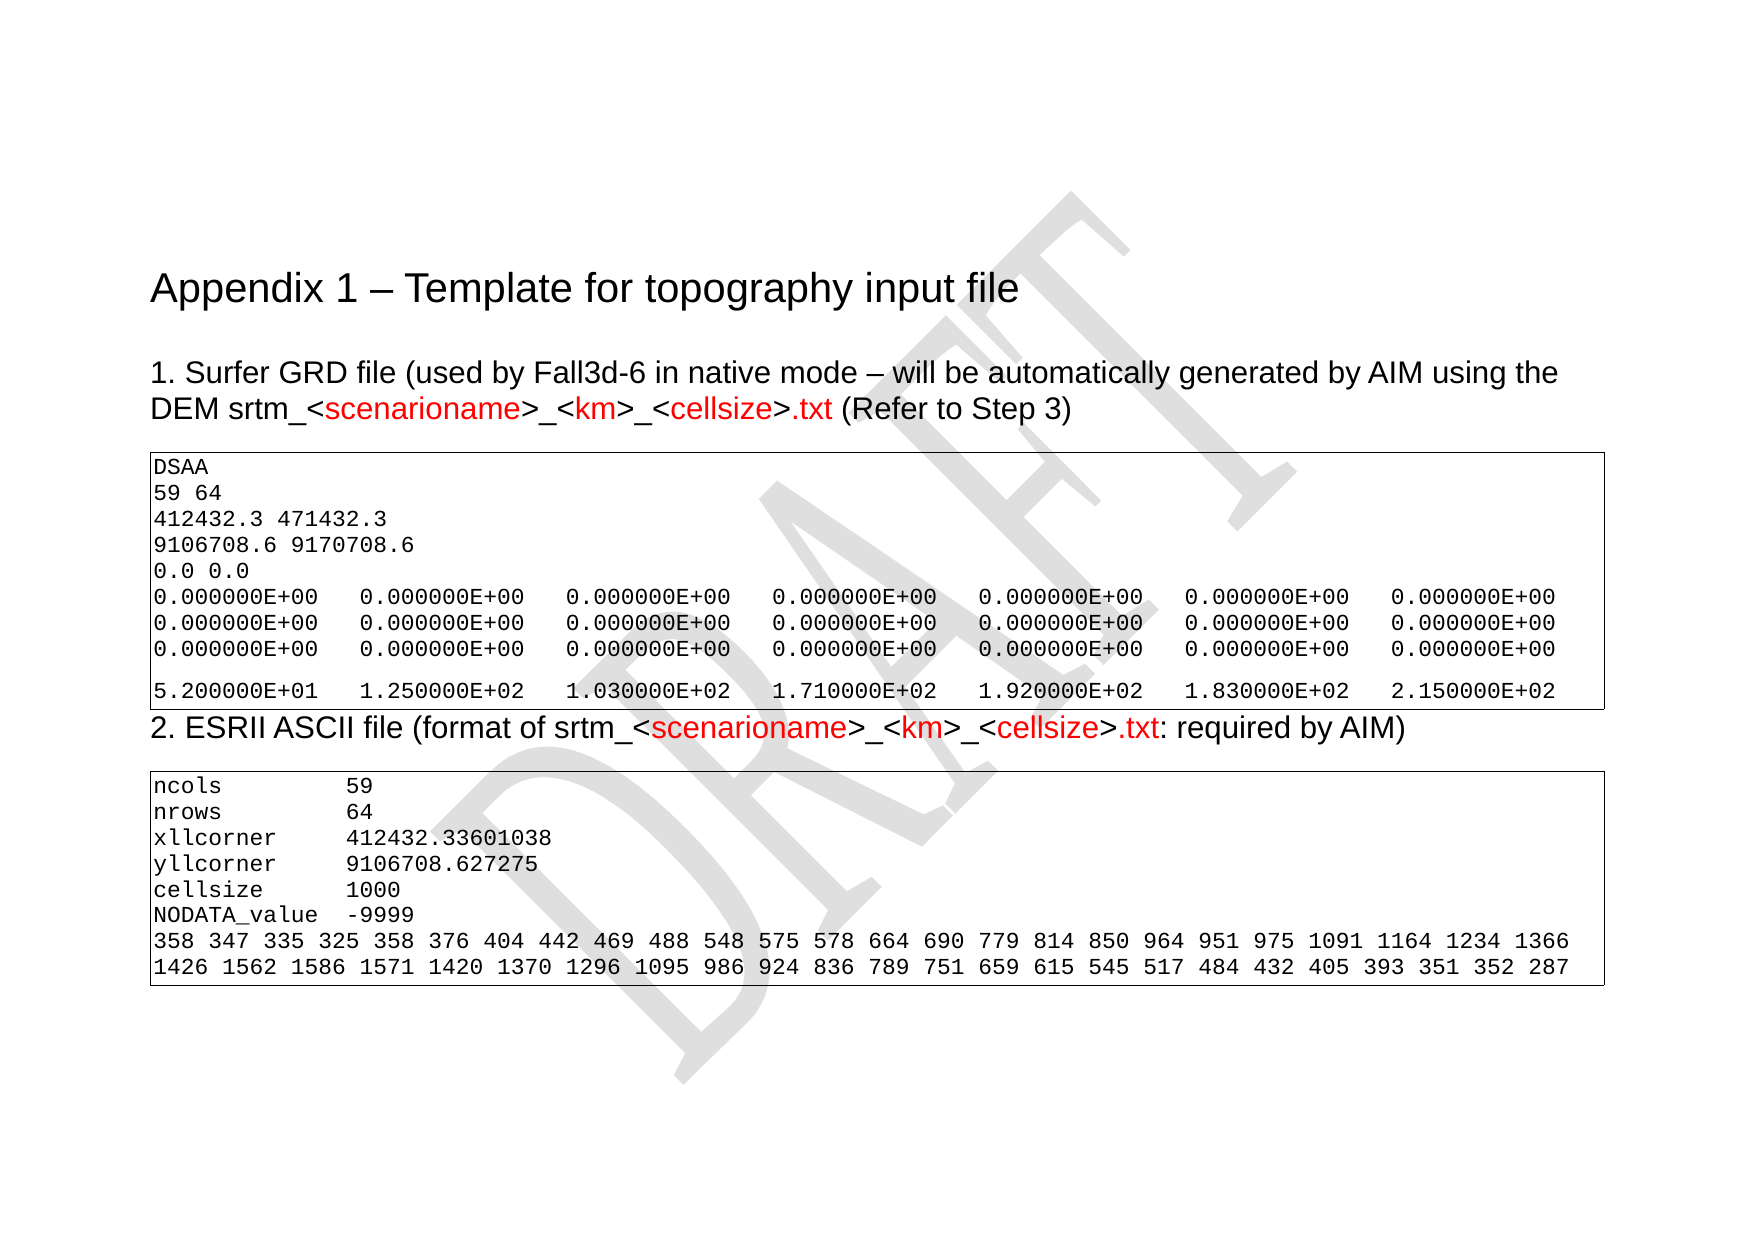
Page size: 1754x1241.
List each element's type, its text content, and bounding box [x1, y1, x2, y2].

text 9106708.6 9170708.6 [151, 530, 797, 556]
text xllcorner 412432.33601038 [682, 823, 766, 849]
text [961, 453, 1044, 478]
text 412432.3 471432.3 [151, 504, 779, 530]
text yllcorner 9106708.627275 [520, 849, 689, 875]
text [816, 556, 877, 582]
text yllcorner 9106708.627275 [707, 849, 792, 875]
text [973, 772, 1604, 797]
text [747, 901, 827, 927]
text [890, 556, 1050, 582]
text [814, 504, 998, 530]
text [1038, 480, 1091, 504]
text yllcorner 9106708.627275 [806, 849, 1604, 875]
subtitle Appendix 1 – Template for topography input file [989, 274, 1057, 311]
text [890, 797, 1604, 823]
text 0.000000E+00 0.000000E+00 0.000000E+00 0.000000E+00 0.000000E+00 0.000000E+00 0.000000E+00 0.000000E+00 0.000000E+00 0.000000E+00 0.000000E+00 0.000000E+00 0.000000E+00 0.000000E+00 0.000000E+00 0.000000E+00 0.000000E+00 0.000000E+00 0.000000E+00 0.000000E+00 0.000000E+00 5.200000E+01 1.250000E+02 1.030000E+02 1.710000E+02 1.920000E+02 1.830000E+02 2.150000E+02 [907, 637, 1040, 709]
text xllcorner 412432.33601038 [494, 823, 665, 849]
text [1064, 556, 1604, 582]
text 1. Surfer GRD file (used by Fall3d-6 in native mode – will be automatically generated by AIM using the DEM srtm_<scenarioname>_<km>_<cellsize>.txt (Refer to Step 3) [150, 354, 906, 426]
text 358 347 335 325 358 376 404 442 469 488 548 575 578 664 690 779 814 850 964 951 975 1091 1164 1234 1366 1426 1562 1586 1571 1420 1370 1296 1095 986 924 836 789 751 659 615 545 517 484 432 405 393 351 352 287 [151, 927, 616, 985]
subtitle Appendix 1 – Template for topography input file [1049, 263, 1604, 311]
text [572, 901, 729, 927]
text [754, 797, 873, 823]
text [654, 797, 740, 823]
text xllcorner 412432.33601038 [780, 823, 1604, 849]
text 59 64 [151, 478, 972, 504]
text 0.0 0.0 [151, 556, 815, 582]
text 2. ESRII ASCII file (format of srtm_<scenarioname>_<km>_<cellsize>.txt: required by AIM) [923, 710, 1604, 745]
text [500, 778, 601, 797]
text 2. ESRII ASCII file (format of srtm_<scenarioname>_<km>_<cellsize>.txt: required by AIM) [785, 710, 927, 745]
text [798, 530, 839, 556]
text [832, 875, 1604, 901]
text [1025, 504, 1237, 530]
text [1240, 504, 1604, 530]
subtitle Appendix 1 – Template for topography input file [150, 263, 997, 311]
text [752, 773, 821, 797]
text ncols 59 [151, 772, 488, 797]
text 0.000000E+00 0.000000E+00 0.000000E+00 0.000000E+00 0.000000E+00 0.000000E+00 0.000000E+00 0.000000E+00 0.000000E+00 0.000000E+00 0.000000E+00 0.000000E+00 0.000000E+00 0.000000E+00 0.000000E+00 0.000000E+00 0.000000E+00 0.000000E+00 0.000000E+00 0.000000E+00 0.000000E+00 5.200000E+01 1.250000E+02 1.030000E+02 1.710000E+02 1.920000E+02 1.830000E+02 2.150000E+02 [151, 582, 902, 709]
text [1266, 478, 1604, 504]
text [484, 797, 637, 823]
text NODATA_value -9999 [151, 901, 558, 927]
text [546, 875, 711, 901]
text 358 347 335 325 358 376 404 442 469 488 548 575 578 664 690 779 814 850 964 951 975 1091 1164 1234 1366 1426 1562 1586 1571 1420 1370 1296 1095 986 924 836 789 751 659 615 545 517 484 432 405 393 351 352 287 [598, 927, 744, 985]
text [1038, 530, 1604, 556]
text yllcorner 9106708.627275 [151, 849, 505, 875]
text [1080, 478, 1242, 504]
text [839, 772, 954, 797]
text xllcorner 412432.33601038 [151, 823, 479, 849]
text cellsize 1000 [151, 875, 532, 901]
text [621, 772, 714, 797]
text 0.000000E+00 0.000000E+00 0.000000E+00 0.000000E+00 0.000000E+00 0.000000E+00 0.000000E+00 0.000000E+00 0.000000E+00 0.000000E+00 0.000000E+00 0.000000E+00 0.000000E+00 0.000000E+00 0.000000E+00 0.000000E+00 0.000000E+00 0.000000E+00 0.000000E+00 0.000000E+00 0.000000E+00 5.200000E+01 1.250000E+02 1.030000E+02 1.710000E+02 1.920000E+02 1.830000E+02 2.150000E+02 [929, 582, 1604, 709]
text 2. ESRII ASCII file (format of srtm_<scenarioname>_<km>_<cellsize>.txt: required by AIM) [667, 710, 763, 745]
text 358 347 335 325 358 376 404 442 469 488 548 575 578 664 690 779 814 850 964 951 975 1091 1164 1234 1366 1426 1562 1586 1571 1420 1370 1296 1095 986 924 836 789 751 659 615 545 517 484 432 405 393 351 352 287 [760, 927, 1604, 985]
text DSAA [151, 453, 946, 478]
text 1. Surfer GRD file (used by Fall3d-6 in native mode – will be automatically generated by AIM using the DEM srtm_<scenarioname>_<km>_<cellsize>.txt (Refer to Step 3) [902, 354, 1172, 426]
text [852, 530, 1024, 556]
text [1055, 453, 1224, 478]
text [729, 875, 818, 901]
text 1. Surfer GRD file (used by Fall3d-6 in native mode – will be automatically generated by AIM using the DEM srtm_<scenarioname>_<km>_<cellsize>.txt (Refer to Step 3) [1140, 354, 1604, 426]
text [843, 901, 1604, 927]
text 0.000000E+00 0.000000E+00 0.000000E+00 0.000000E+00 0.000000E+00 0.000000E+00 0.000000E+00 0.000000E+00 0.000000E+00 0.000000E+00 0.000000E+00 0.000000E+00 0.000000E+00 0.000000E+00 0.000000E+00 0.000000E+00 0.000000E+00 0.000000E+00 0.000000E+00 0.000000E+00 0.000000E+00 5.200000E+01 1.250000E+02 1.030000E+02 1.710000E+02 1.920000E+02 1.830000E+02 2.150000E+02 [627, 640, 756, 709]
text [1239, 453, 1604, 478]
text 2. ESRII ASCII file (format of srtm_<scenarioname>_<km>_<cellsize>.txt: required by AIM) [150, 710, 662, 745]
text [986, 478, 1027, 499]
text nrows 64 [151, 797, 463, 823]
text 0.000000E+00 0.000000E+00 0.000000E+00 0.000000E+00 0.000000E+00 0.000000E+00 0.000000E+00 0.000000E+00 0.000000E+00 0.000000E+00 0.000000E+00 0.000000E+00 0.000000E+00 0.000000E+00 0.000000E+00 0.000000E+00 0.000000E+00 0.000000E+00 0.000000E+00 0.000000E+00 0.000000E+00 5.200000E+01 1.250000E+02 1.030000E+02 1.710000E+02 1.920000E+02 1.830000E+02 2.150000E+02 [834, 582, 927, 666]
